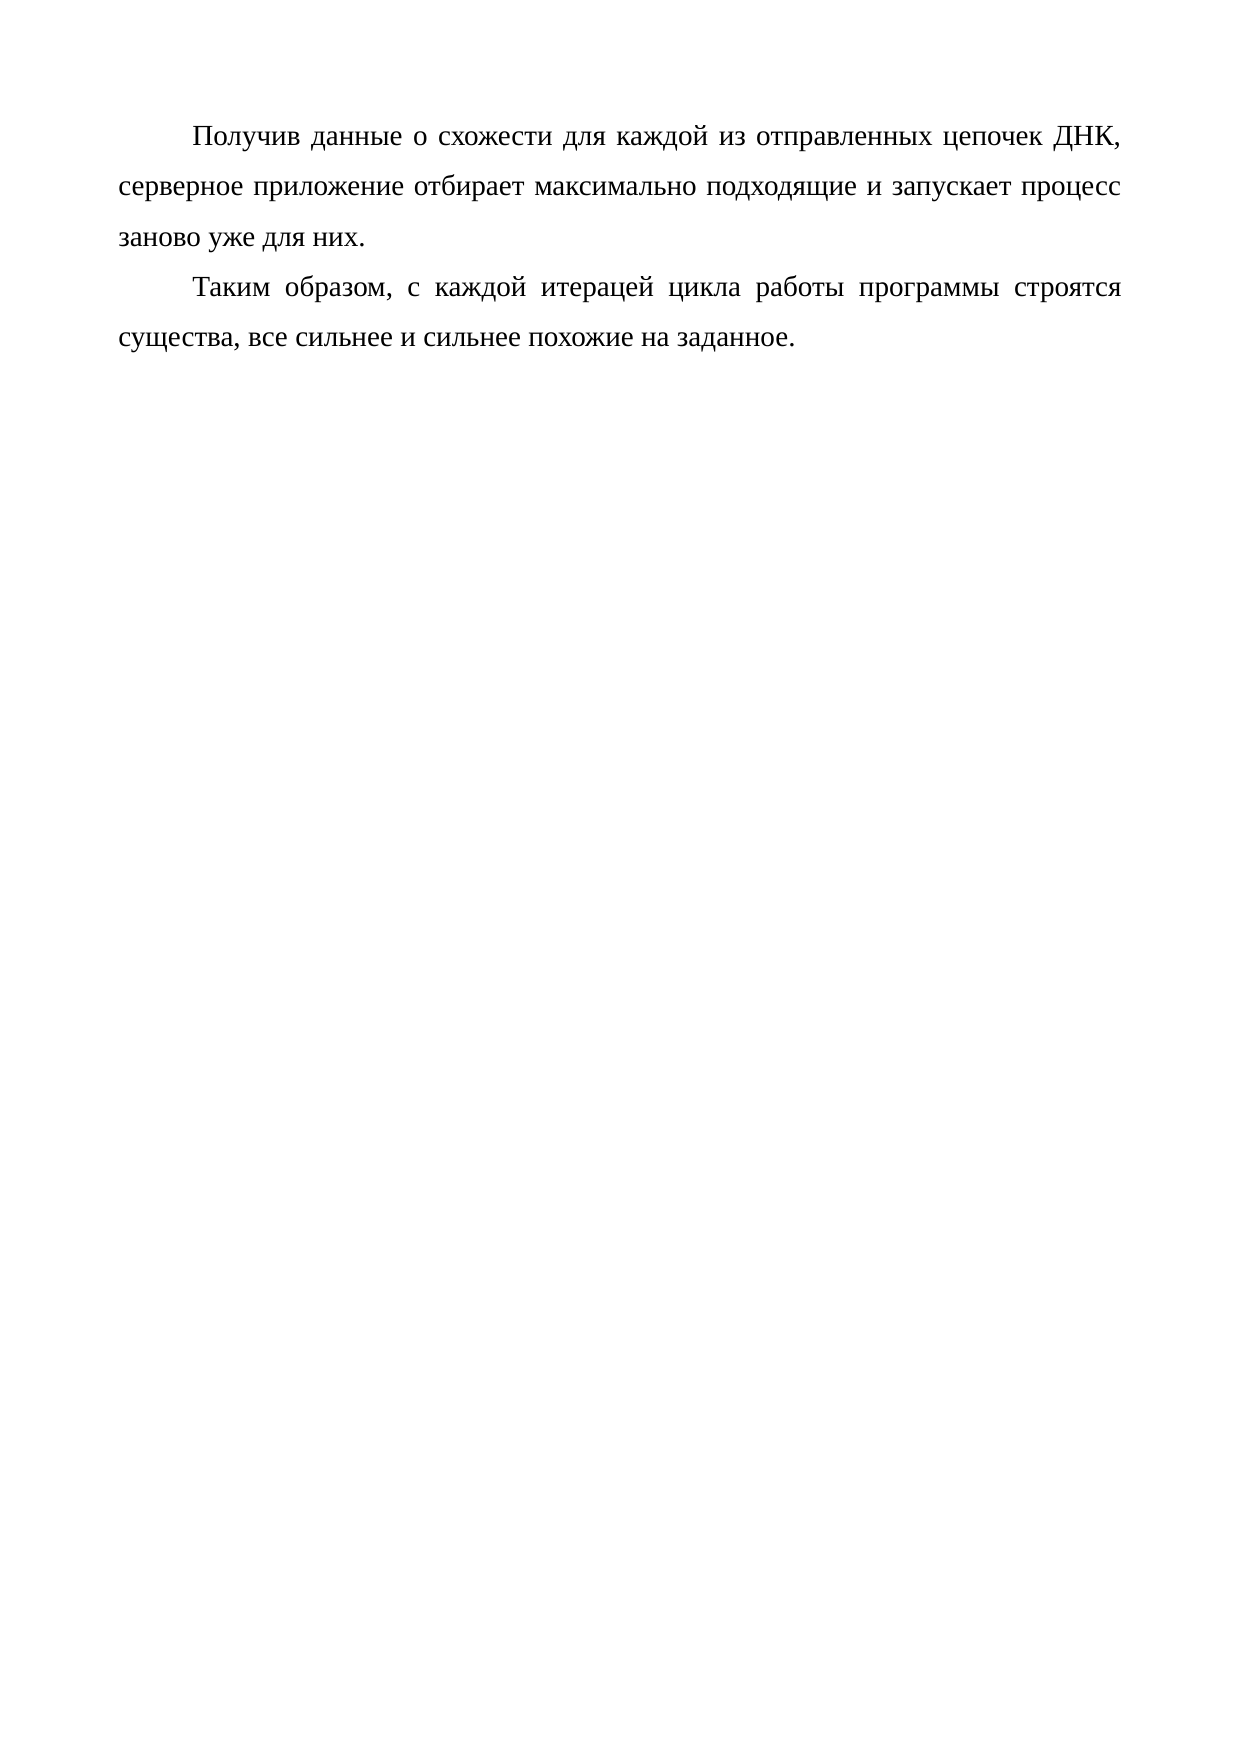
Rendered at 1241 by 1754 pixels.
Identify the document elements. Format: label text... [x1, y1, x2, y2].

text Получив данные о схожести для каждой из отправленных цепочек ДНК, серверное приложение отбирает максимально подходящие и запускает процесс заново уже для них. [118, 118, 1122, 252]
text Таким образом, с каждой итерацей цикла работы программы строятся существа, все сильнее и сильнее похожие на заданное. [118, 269, 1122, 353]
